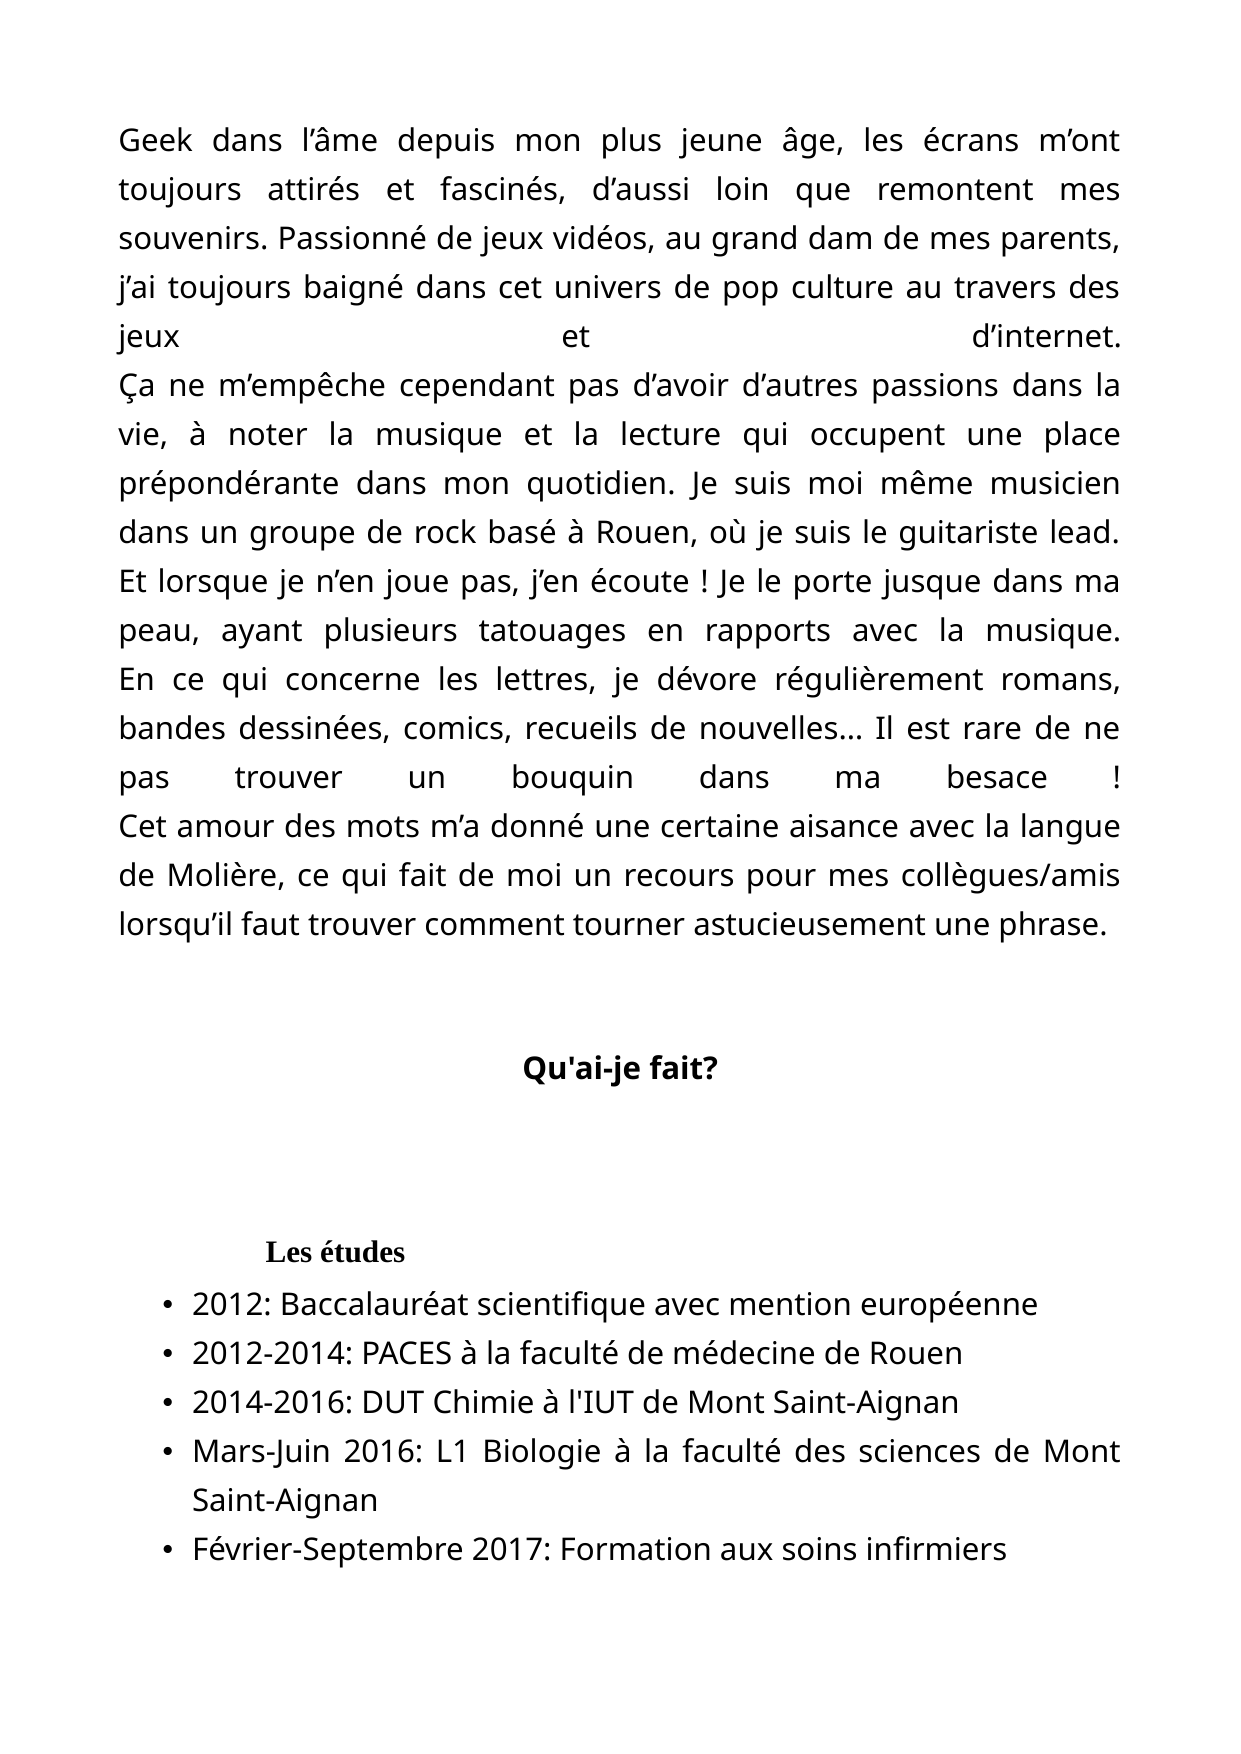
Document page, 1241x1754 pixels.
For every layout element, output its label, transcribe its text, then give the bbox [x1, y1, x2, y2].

text Geek dans l’âme depuis mon plus jeune âge, les écrans m’ont toujours attirés et fascinés, d’aussi loin que remontent mes souvenirs. Passionné de jeux vidéos, au grand dam de mes parents, j’ai toujours baigné dans cet univers de pop culture au travers des jeux et d’internet. Ça ne m’empêche cependant pas d’avoir d’autres passions dans la vie, à noter la musique et la lecture qui occupent une place prépondérante dans mon quotidien. Je suis moi même musicien dans un groupe de rock basé à Rouen, où je suis le guitariste lead. Et lorsque je n’en joue pas, j’en écoute ! Je le porte jusque dans ma peau, ayant plusieurs tatouages en rapports avec la musique. En ce qui concerne les lettres, je dévore régulièrement romans, bandes dessinées, comics, recueils de nouvelles… Il est rare de ne pas trouver un bouquin dans ma besace ! Cet amour des mots m’a donné une certaine aisance avec la langue de Molière, ce qui fait de moi un recours pour mes collègues/amis lorsqu’il faut trouver comment tourner astucieusement une phrase. [118, 118, 1122, 944]
list 2012-2014: PACES à la faculté de médecine de Rouen [162, 1331, 1122, 1373]
list Février-Septembre 2017: Formation aux soins infirmiers [162, 1527, 1122, 1569]
subtitle Les études [236, 1233, 1122, 1269]
list 2014-2016: DUT Chimie à l'IUT de Mont Saint-Aignan [162, 1380, 1122, 1422]
list 2012: Baccalauréat scientifique avec mention européenne [162, 1282, 1122, 1324]
subtitle Qu'ai-je fait? [118, 1046, 1122, 1088]
list Mars-Juin 2016: L1 Biologie à la faculté des sciences de Mont Saint-Aignan [162, 1429, 1122, 1520]
